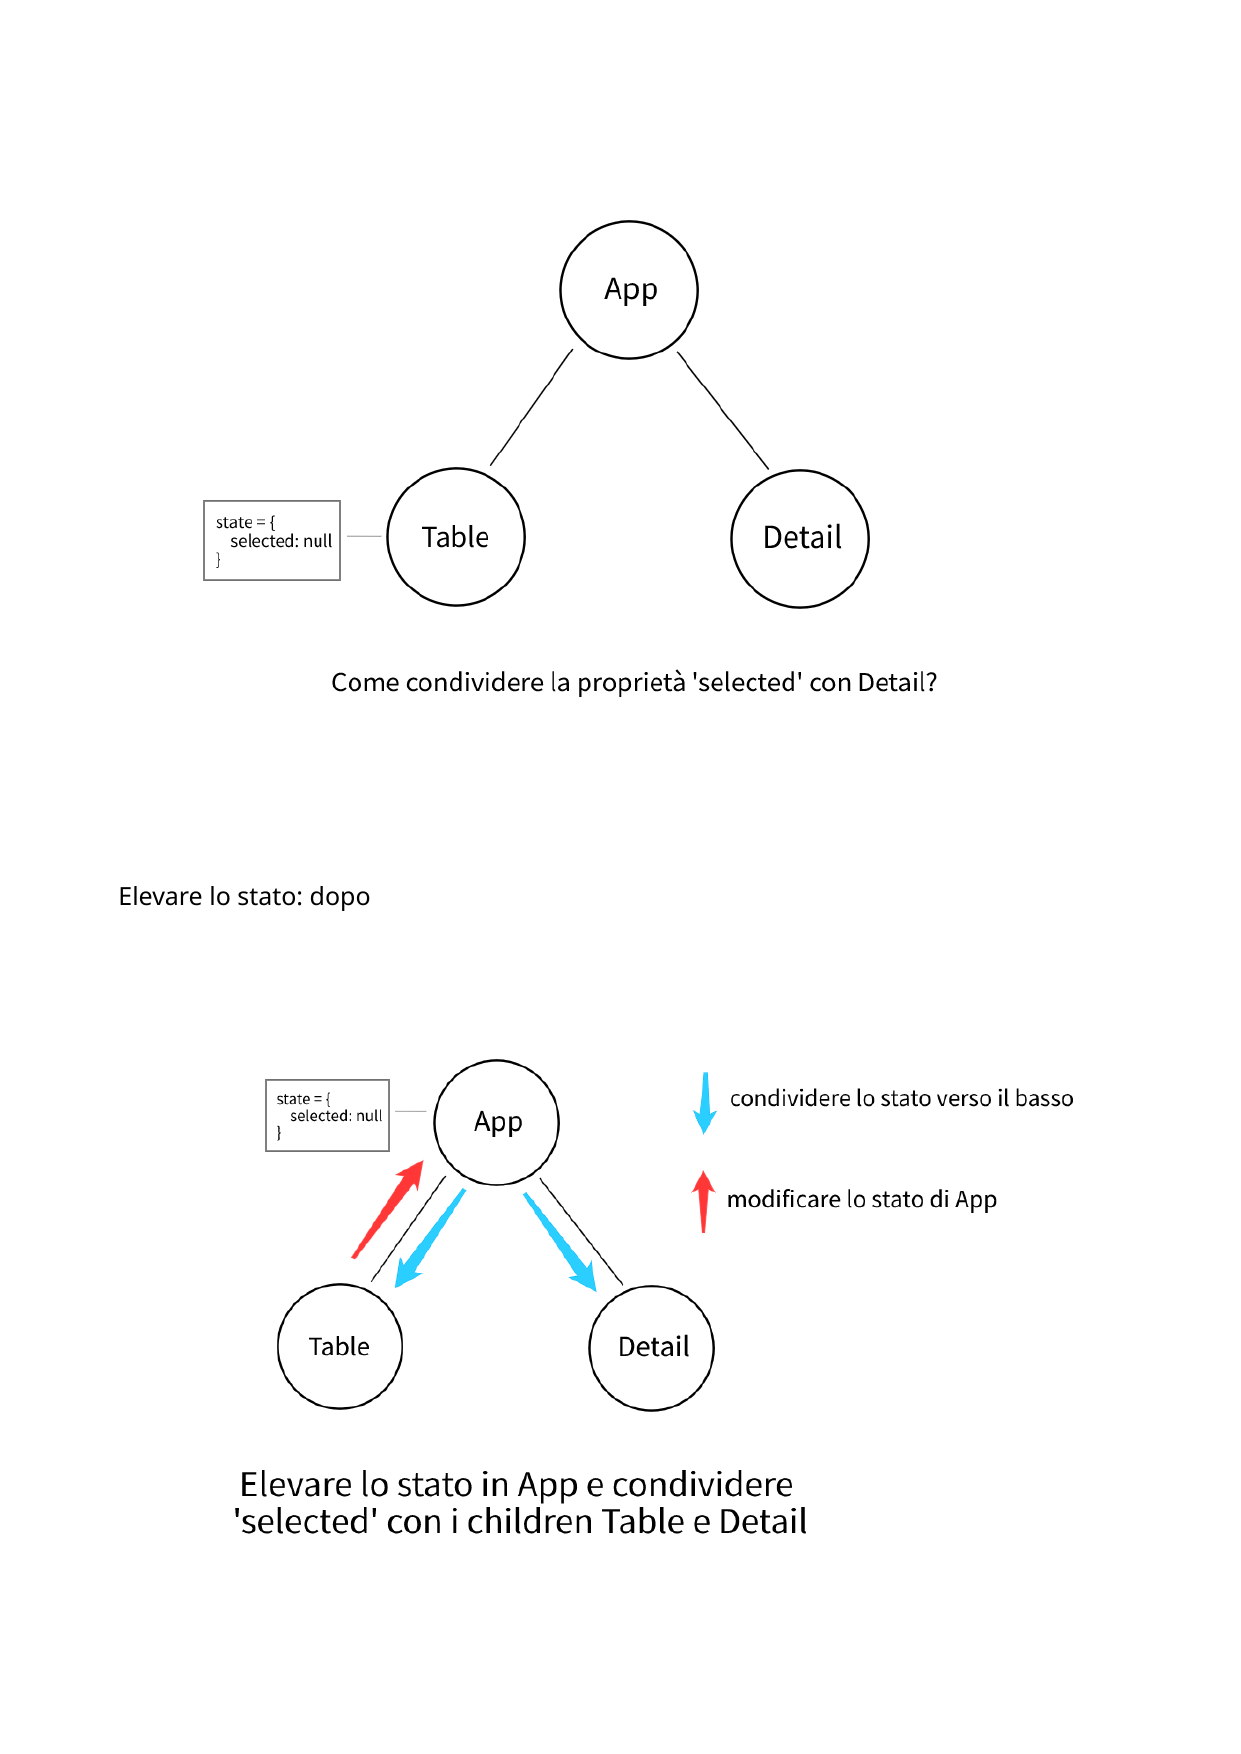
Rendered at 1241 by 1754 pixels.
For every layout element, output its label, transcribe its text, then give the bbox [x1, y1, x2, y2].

picture [118, 118, 1122, 821]
text Elevare lo stato: dopo [118, 878, 1122, 912]
picture [116, 964, 1121, 1598]
